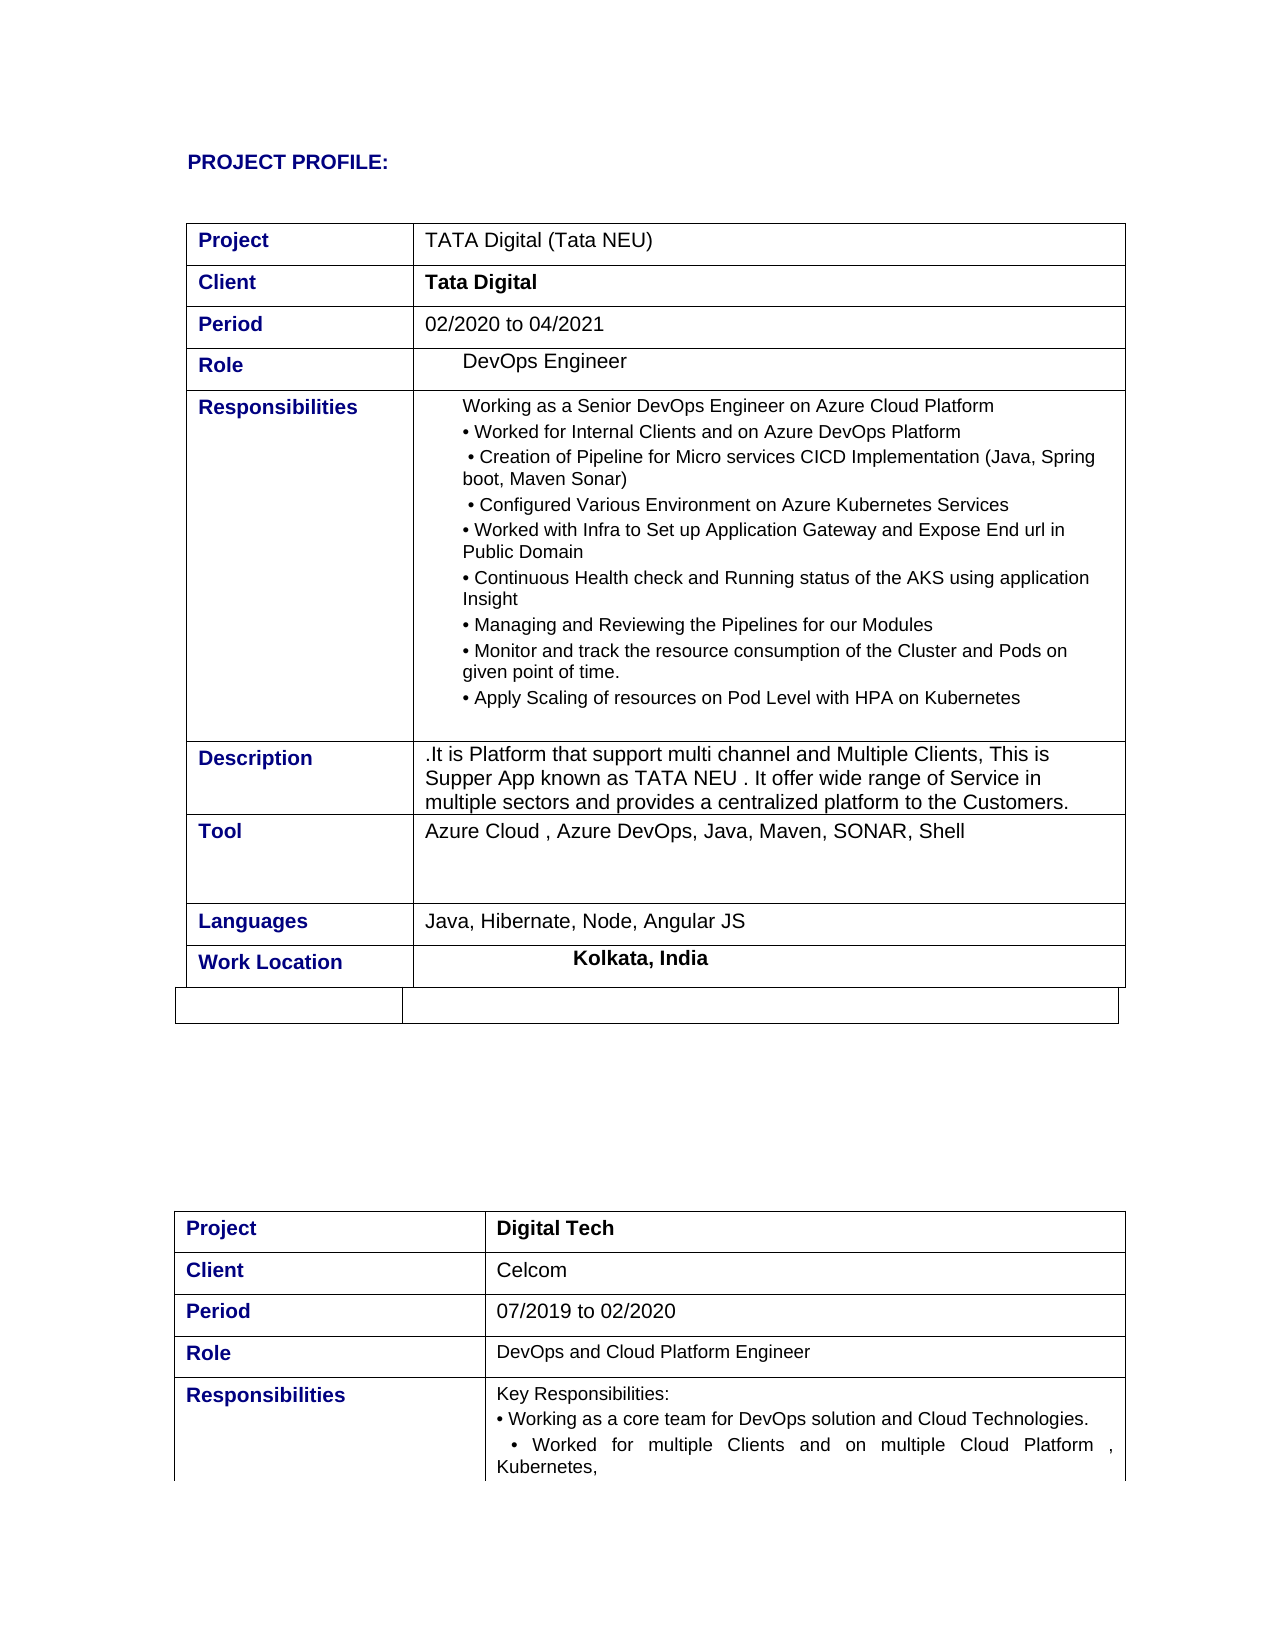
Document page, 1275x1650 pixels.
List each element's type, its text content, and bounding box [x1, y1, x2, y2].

table_cell [176, 390, 186, 741]
table_cell .It is Platform that support multi channel and Multiple Clients, This is Supper App known as TATA NEU . It offer wide range of Service in multiple sectors and provides a centralized platform to the Customers. [414, 742, 1125, 814]
table_header Project [187, 224, 413, 264]
table_header Project [175, 1212, 485, 1252]
table_cell [176, 348, 186, 389]
table_cell 02/2020 to 04/2021 [414, 307, 1125, 348]
table_cell Client [187, 266, 413, 306]
table_cell [176, 306, 186, 348]
table_cell Work Location [187, 946, 413, 987]
table_cell Description [187, 742, 413, 814]
table_cell [176, 988, 402, 1023]
table_cell Languages [187, 904, 413, 945]
table_cell Azure Cloud , Azure DevOps, Java, Maven, SONAR, Shell [414, 815, 1125, 903]
table_cell Tool [187, 815, 413, 903]
table_header Digital Tech [486, 1212, 1125, 1252]
table_cell [176, 741, 186, 814]
table_cell Java, Hibernate, Node, Angular JS [414, 904, 1125, 945]
table_cell [176, 814, 186, 903]
table_cell Role [187, 349, 413, 389]
table_cell Working as a Senior DevOps Engineer on Azure Cloud Platform • Worked for Internal Clients and on Azure DevOps Platform • Creation of Pipeline for Micro services CICD Implementation (Java, Spring boot, Maven Sonar) • Configured Various Environment on Azure Kubernetes Services • Worked with Infra to Set up Application Gateway and Expose End url in Public Domain • Continuous Health check and Running status of the AKS using application Insight • Managing and Reviewing the Pipelines for our Modules • Monitor and track the resource consumption of the Cluster and Pods on given point of time. • Apply Scaling of resources on Pod Level with HPA on Kubernetes [414, 391, 1125, 741]
table_cell Celcom [486, 1253, 1125, 1294]
table_cell Responsibilities [175, 1378, 485, 1481]
table_cell [176, 903, 186, 945]
table_cell DevOps and Cloud Platform Engineer [486, 1337, 1125, 1377]
table_cell [403, 988, 1118, 1023]
table_cell [176, 945, 186, 987]
text PROJECT PROFILE: [187, 150, 1087, 174]
table_cell Key Responsibilities: • Working as a core team for DevOps solution and Cloud Technologies. • Worked for multiple Clients and on multiple Cloud Platform , Kubernetes, [486, 1378, 1125, 1481]
table_cell Kolkata, India [414, 946, 1125, 987]
table_cell [1119, 988, 1126, 1023]
table_header TATA Digital (Tata NEU) [414, 224, 1125, 264]
table_cell [176, 265, 186, 306]
table_cell 07/2019 to 02/2020 [486, 1295, 1125, 1336]
table_header [176, 223, 186, 264]
table_cell Tata Digital [414, 266, 1125, 306]
table_cell Period [175, 1295, 485, 1336]
table_cell DevOps Engineer [414, 349, 1125, 389]
table_cell Period [187, 307, 413, 348]
table_cell Role [175, 1337, 485, 1377]
table_cell Client [175, 1253, 485, 1294]
table_cell Responsibilities [187, 391, 413, 741]
